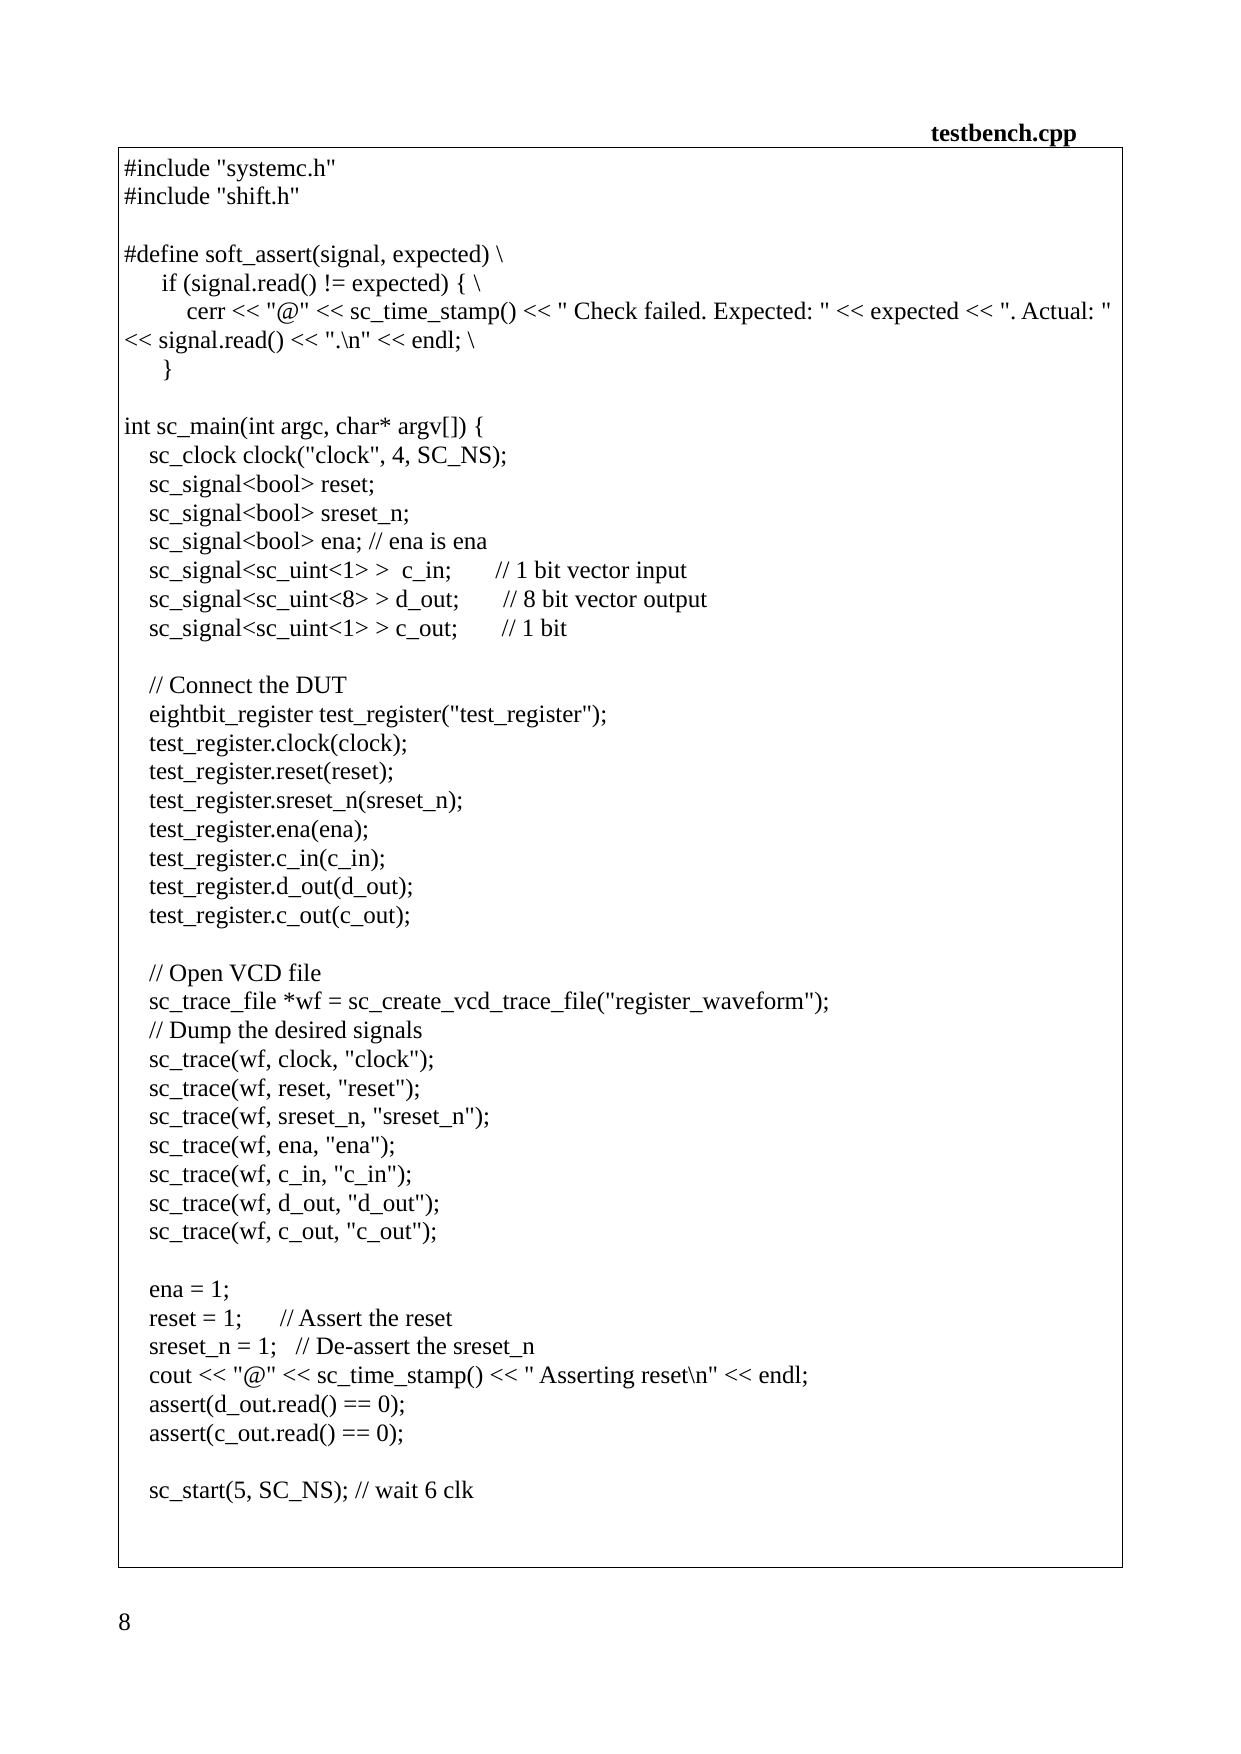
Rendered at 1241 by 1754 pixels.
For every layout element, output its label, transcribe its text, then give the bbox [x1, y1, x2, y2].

text testbench.cpp [118, 118, 1122, 147]
table_header #include "systemc.h" #include "shift.h" #define soft_assert(signal, expected) \ if (signal.read() != expected) { \ cerr << "@" << sc_time_stamp() << " Check failed. Expected: " << expected << ". Actual: " << signal.read() << ".\n" << endl; \ } int sc_main(int argc, char* argv[]) { sc_clock clock("clock", 4, SC_NS); sc_signal<bool> reset; sc_signal<bool> sreset_n; sc_signal<bool> ena; // ena is ena sc_signal<sc_uint<1> > c_in; // 1 bit vector input sc_signal<sc_uint<8> > d_out; // 8 bit vector output sc_signal<sc_uint<1> > c_out; // 1 bit // Connect the DUT eightbit_register test_register("test_register"); test_register.clock(clock); test_register.reset(reset); test_register.sreset_n(sreset_n); test_register.ena(ena); test_register.c_in(c_in); test_register.d_out(d_out); test_register.c_out(c_out); // Open VCD file sc_trace_file *wf = sc_create_vcd_trace_file("register_waveform"); // Dump the desired signals sc_trace(wf, clock, "clock"); sc_trace(wf, reset, "reset"); sc_trace(wf, sreset_n, "sreset_n"); sc_trace(wf, ena, "ena"); sc_trace(wf, c_in, "c_in"); sc_trace(wf, d_out, "d_out"); sc_trace(wf, c_out, "c_out"); ena = 1; reset = 1; // Assert the reset sreset_n = 1; // De-assert the sreset_n cout << "@" << sc_time_stamp() << " Asserting reset\n" << endl; assert(d_out.read() == 0); assert(c_out.read() == 0); sc_start(5, SC_NS); // wait 6 clk [119, 148, 1122, 1567]
